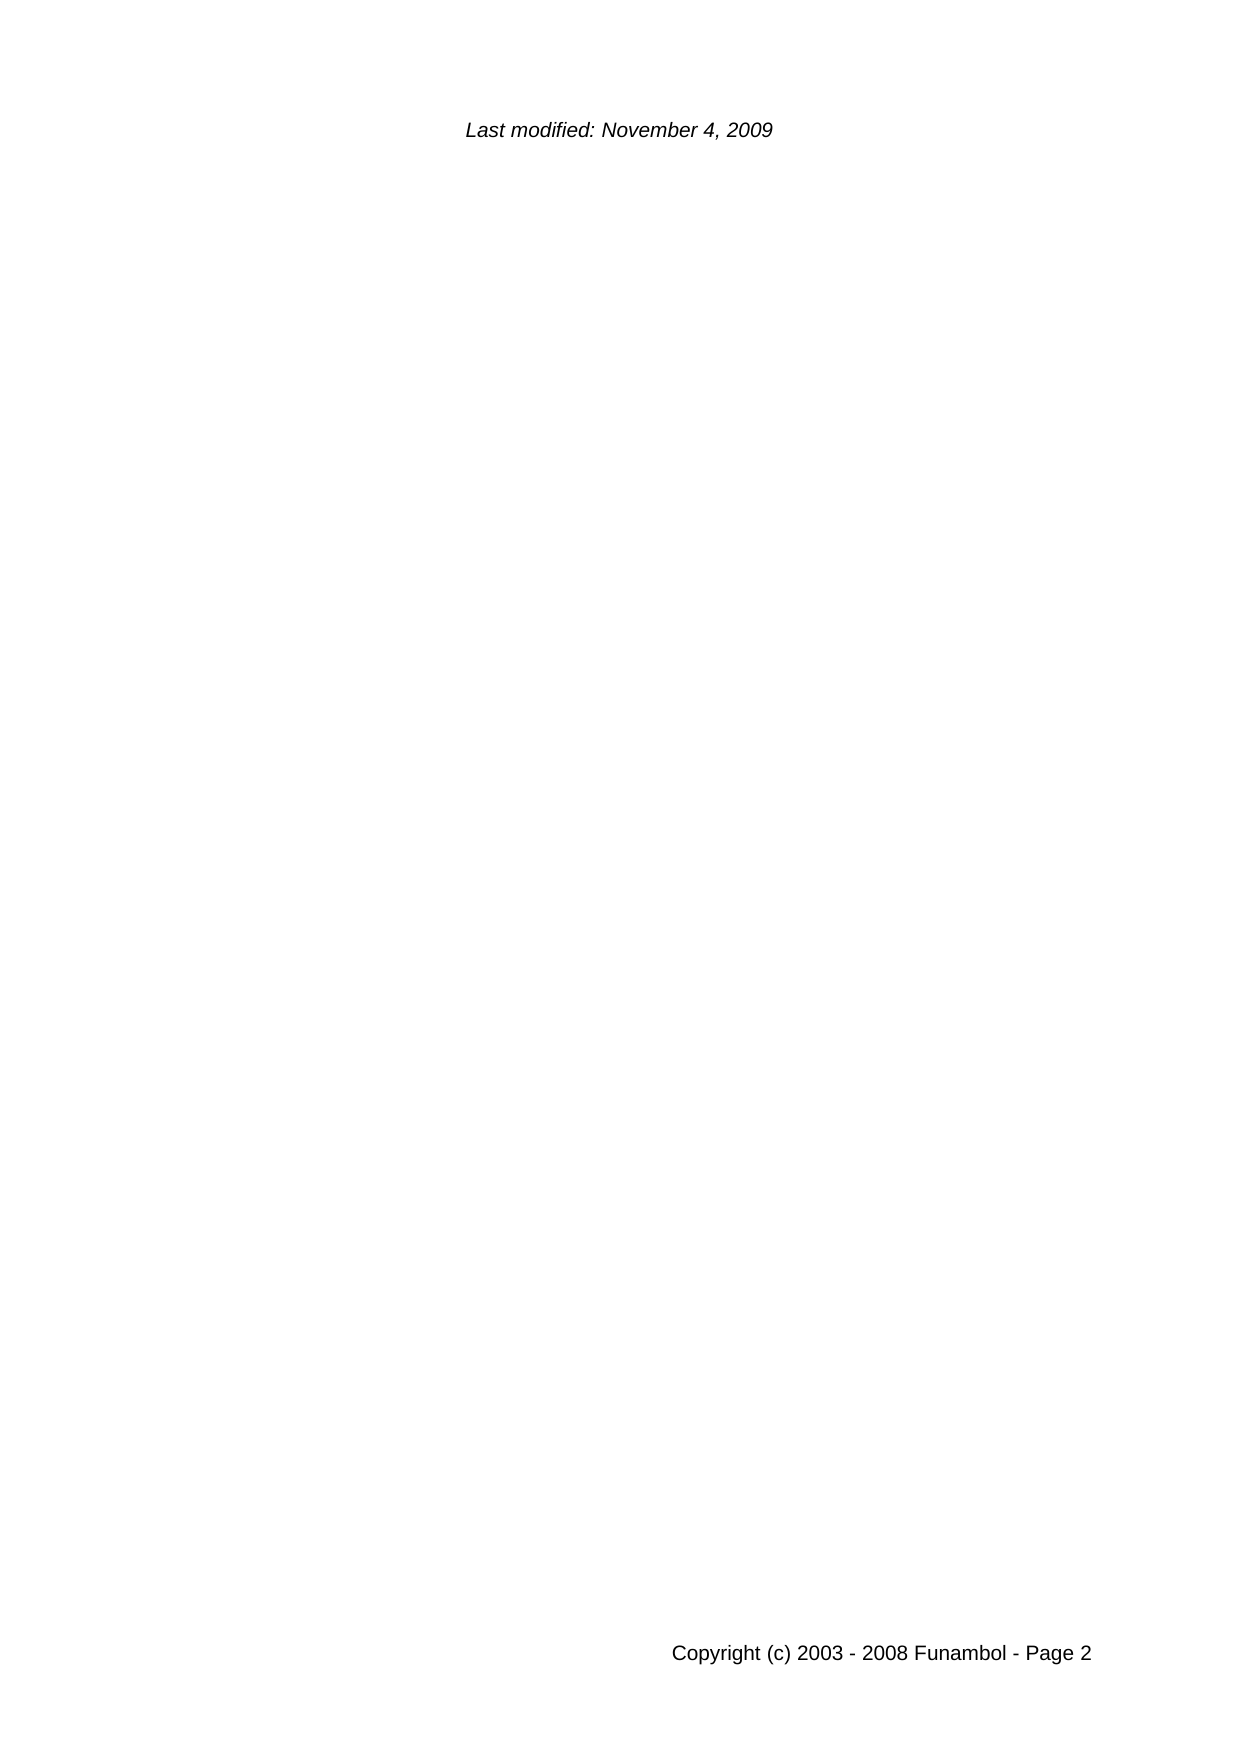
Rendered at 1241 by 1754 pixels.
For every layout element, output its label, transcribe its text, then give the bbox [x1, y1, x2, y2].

text Last modified: November 4, 2009 [148, 118, 1093, 142]
